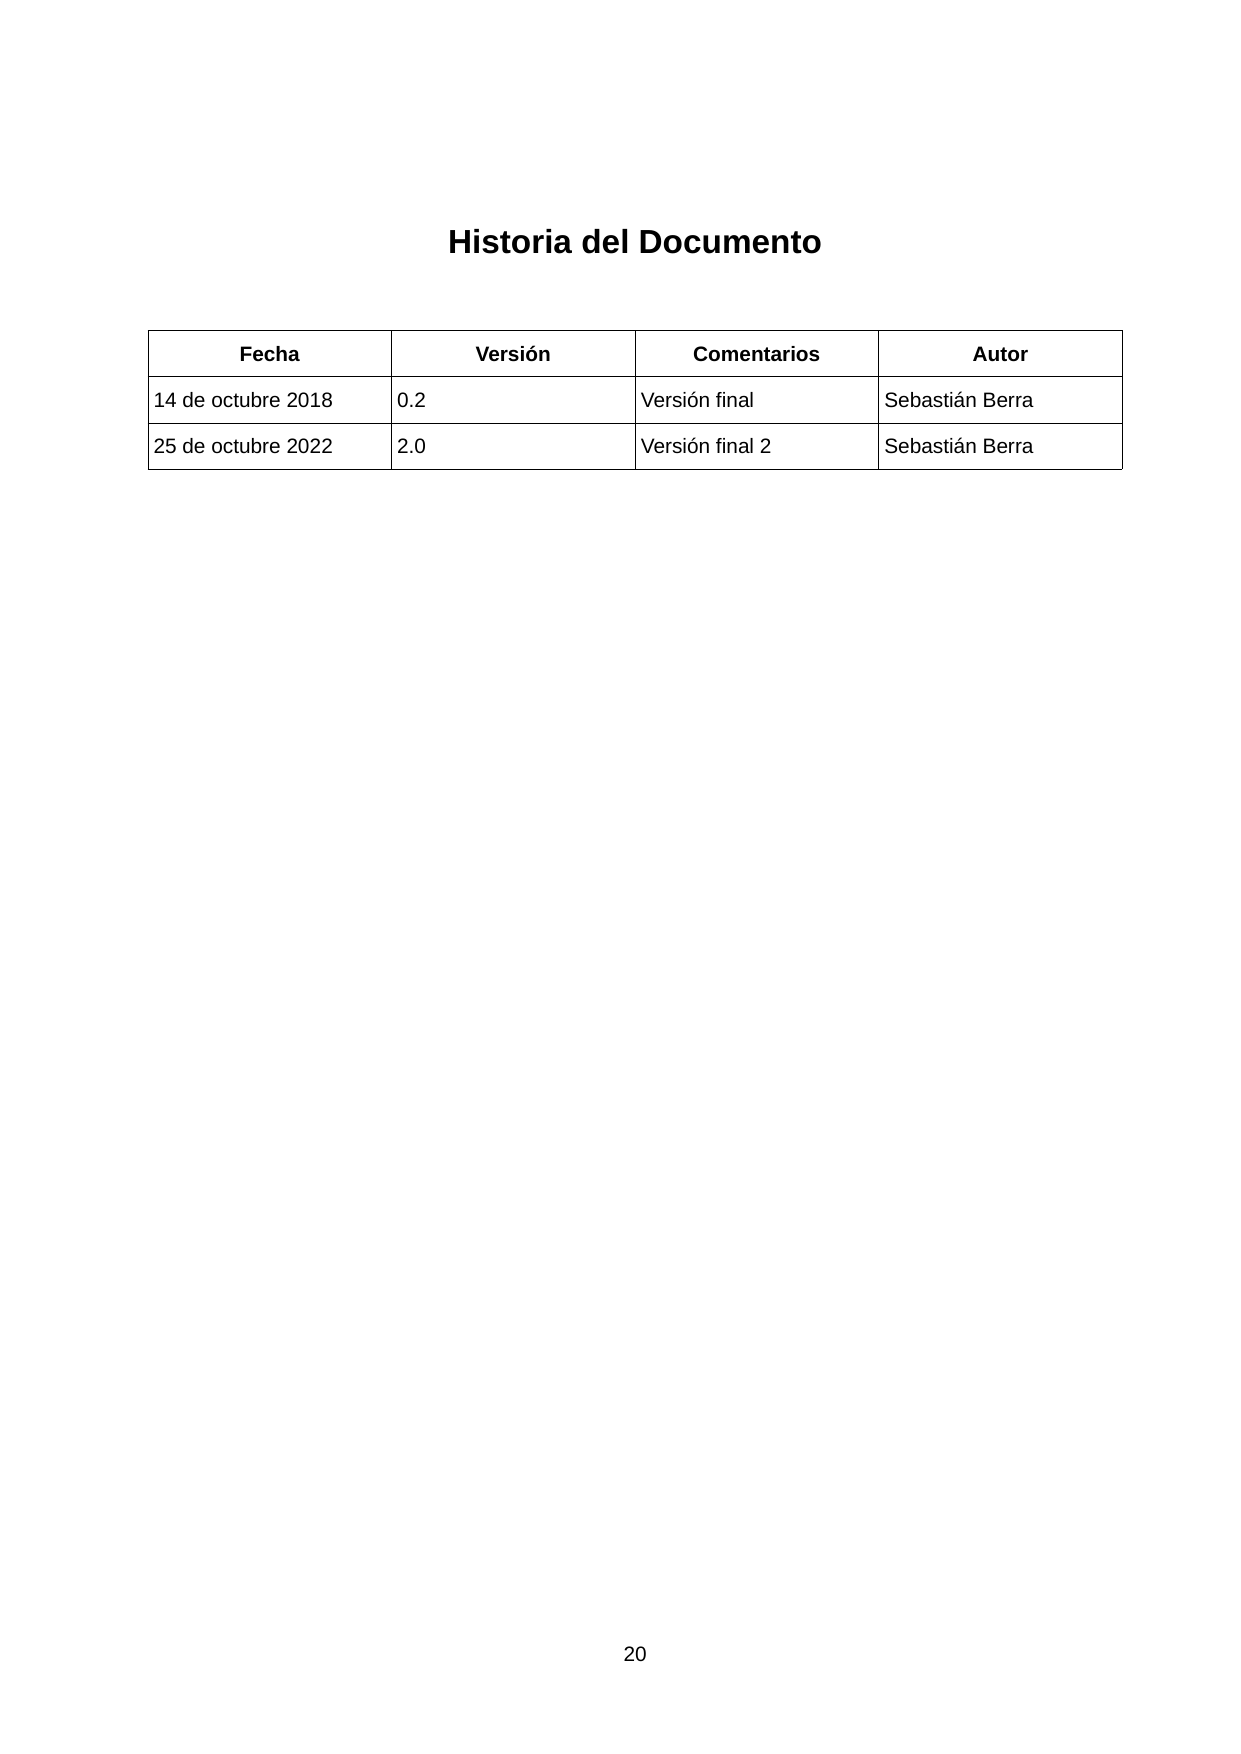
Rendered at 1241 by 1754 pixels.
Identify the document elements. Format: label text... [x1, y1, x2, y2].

table_cell Versión final 2 [636, 424, 878, 469]
table_header Versión [392, 331, 635, 376]
table_cell Sebastián Berra [879, 377, 1122, 423]
table_cell 14 de octubre 2018 [149, 377, 391, 423]
table_cell Versión final [636, 377, 878, 423]
subtitle Historia del Documento [148, 222, 1122, 260]
table_header Autor [879, 331, 1122, 376]
table_header Fecha [149, 331, 391, 376]
table_cell Sebastián Berra [879, 424, 1122, 469]
table_cell 2.0 [392, 424, 635, 469]
table_header Comentarios [636, 331, 878, 376]
table_cell 25 de octubre 2022 [149, 424, 391, 469]
table_cell 0.2 [392, 377, 635, 423]
